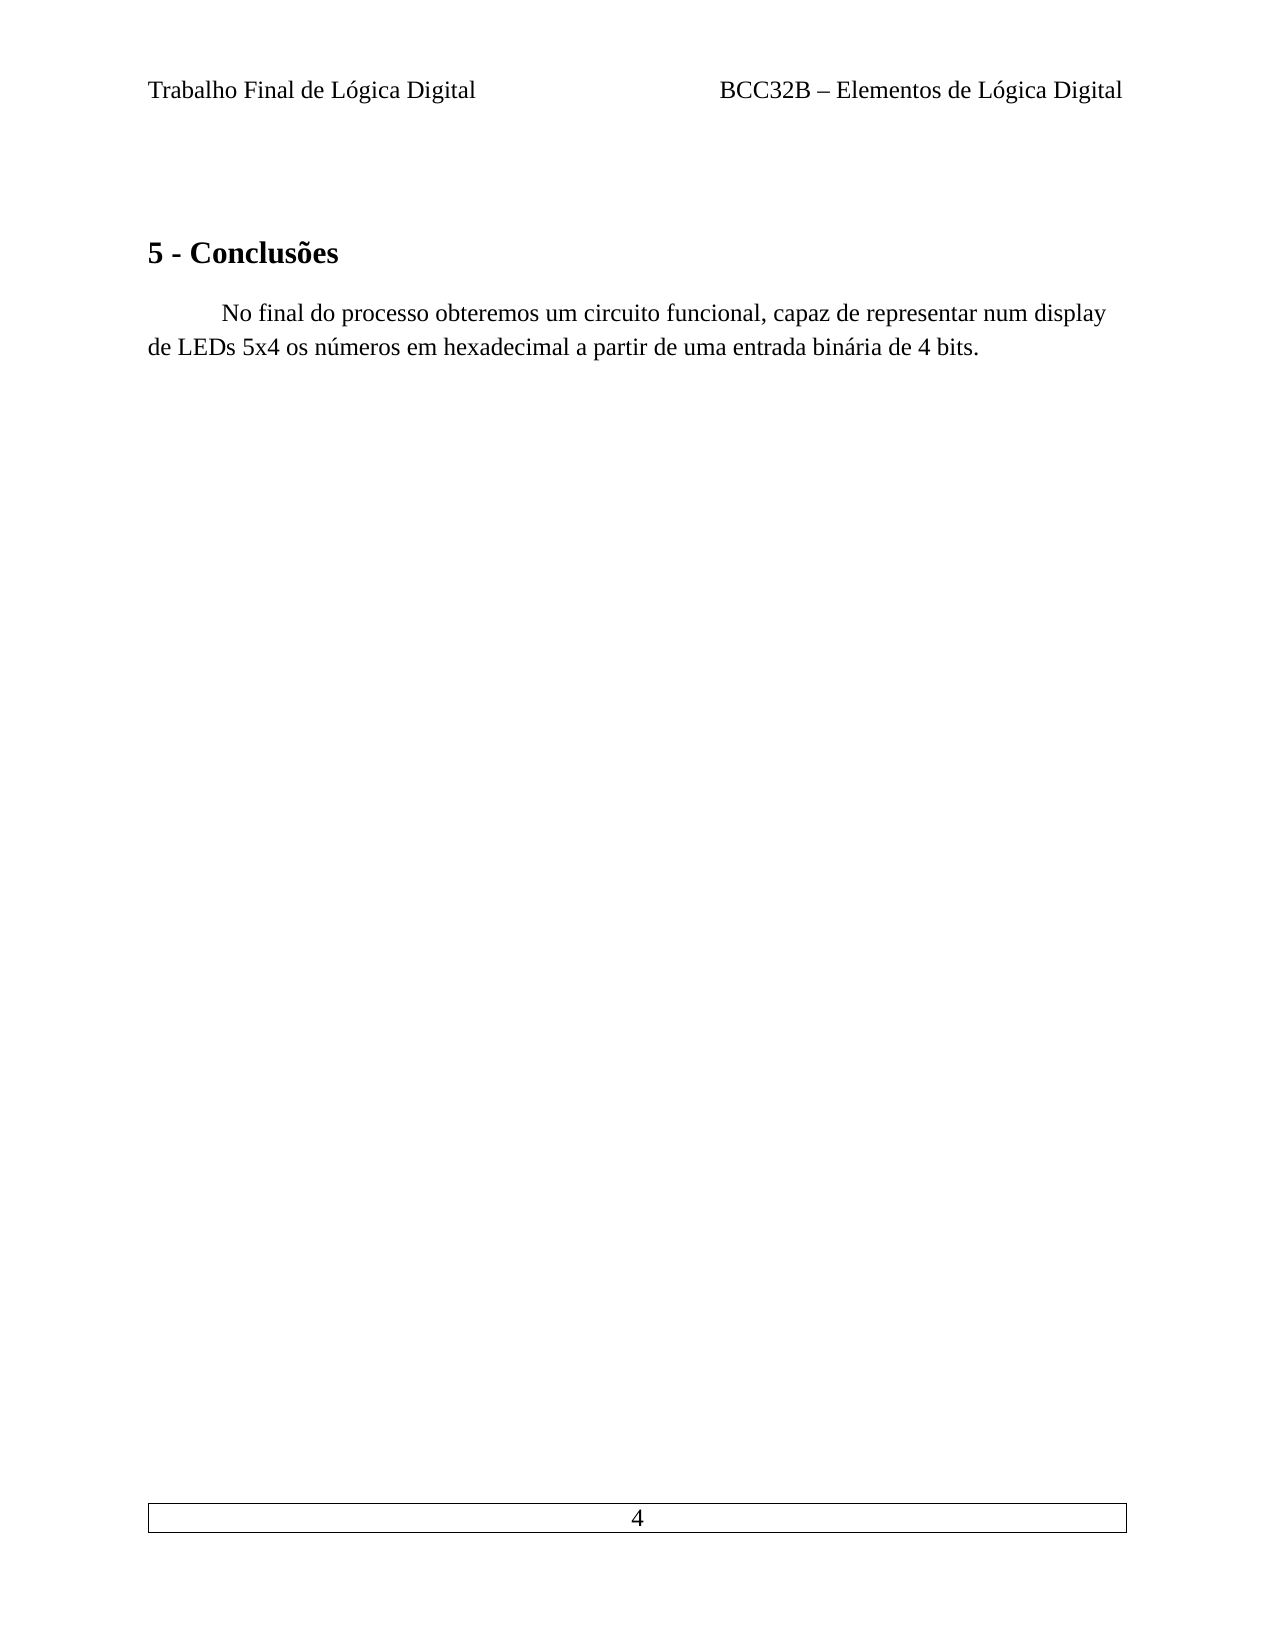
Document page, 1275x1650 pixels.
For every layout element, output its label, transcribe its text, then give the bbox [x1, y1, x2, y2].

subtitle 5 - Conclusões [148, 234, 1127, 270]
text No final do processo obteremos um circuito funcional, capaz de representar num display de LEDs 5x4 os números em hexadecimal a partir de uma entrada binária de 4 bits. [148, 298, 1127, 360]
